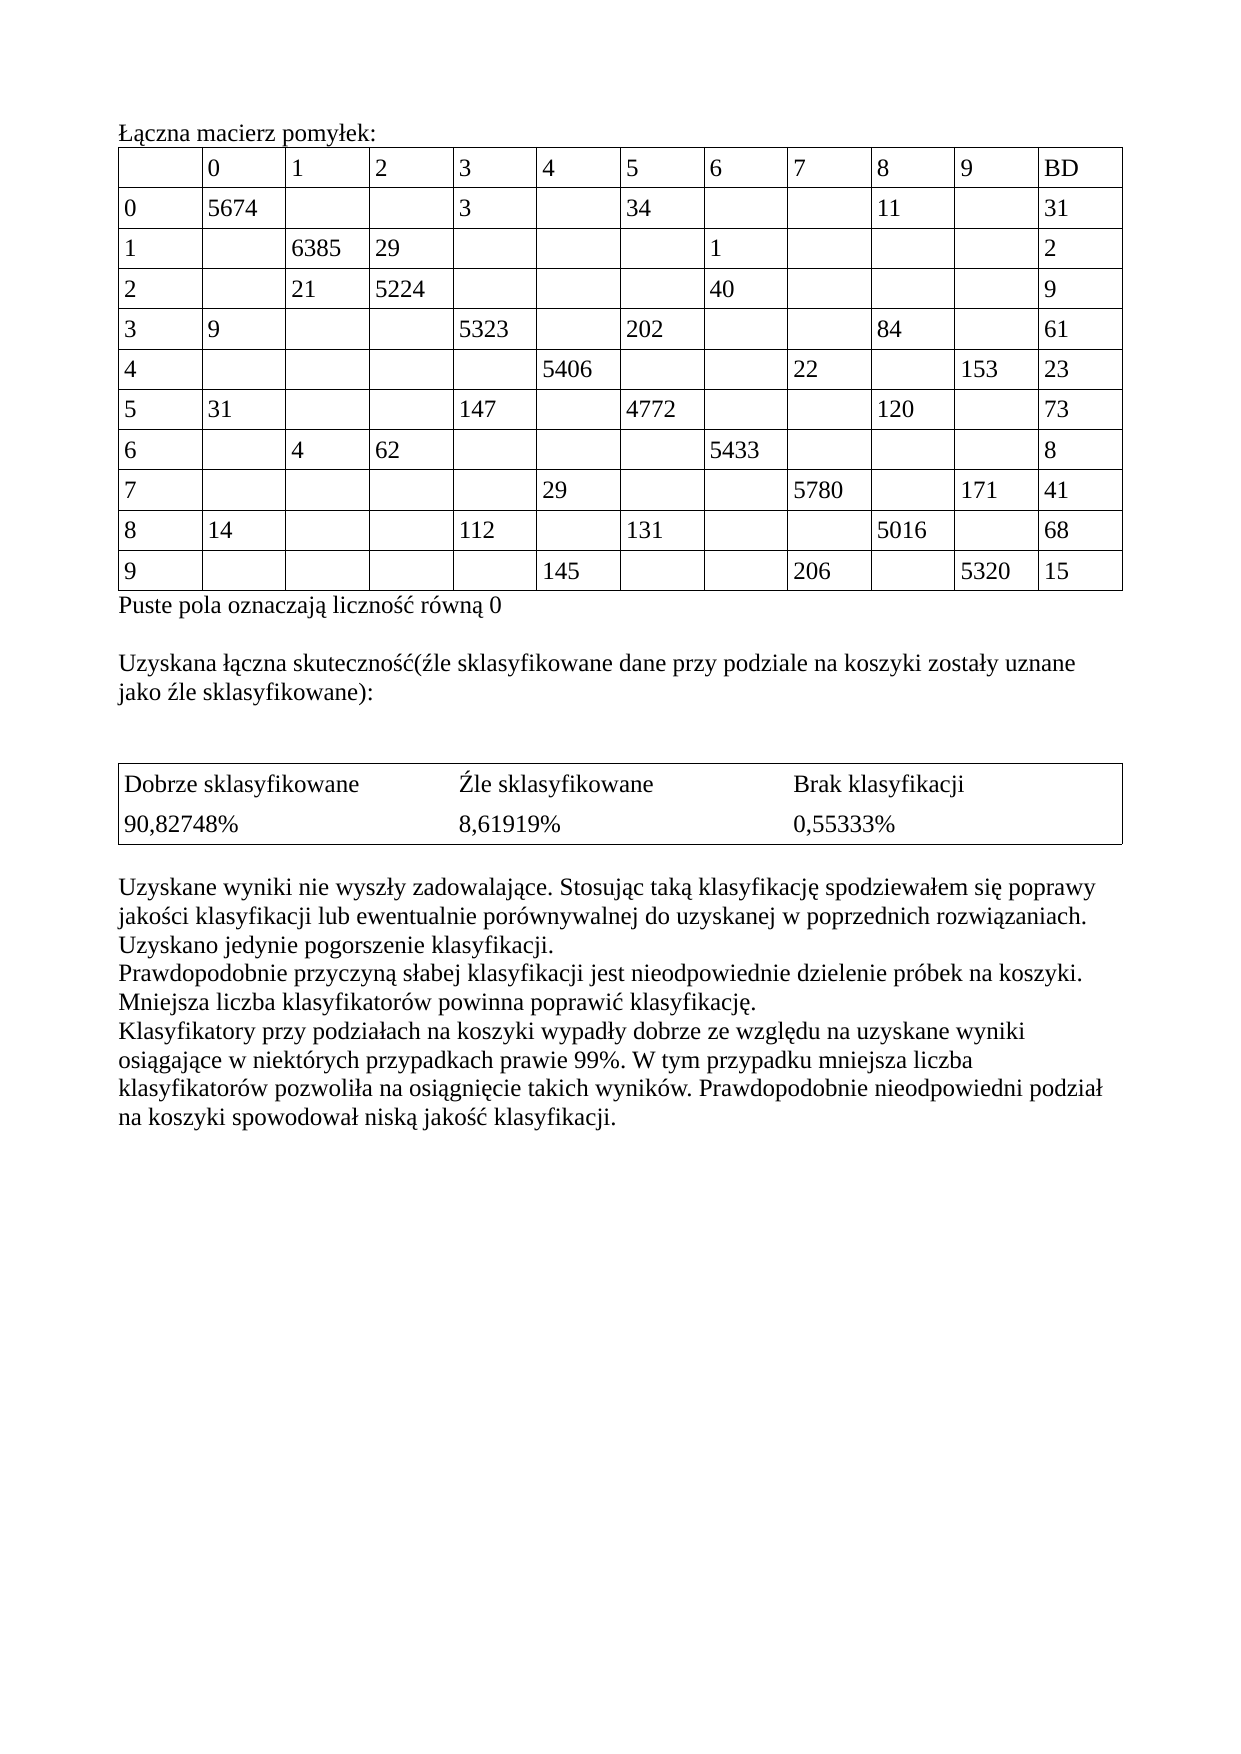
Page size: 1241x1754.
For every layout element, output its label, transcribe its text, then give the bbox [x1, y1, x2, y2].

table_cell 5320 [955, 551, 1038, 590]
table_cell 9 [1039, 269, 1122, 308]
table_cell [705, 511, 787, 550]
table_cell [788, 269, 871, 308]
table_cell 14 [203, 511, 285, 550]
table_cell 2 [1039, 229, 1122, 268]
table_cell 112 [454, 511, 536, 550]
table_cell 5406 [537, 350, 620, 389]
table_cell [286, 350, 369, 389]
table_cell 68 [1039, 511, 1122, 550]
table_cell 171 [955, 470, 1038, 510]
table_cell [621, 470, 704, 510]
table_cell [705, 350, 787, 389]
table_cell 202 [621, 309, 704, 348]
table_cell 84 [872, 309, 954, 348]
text Uzyskane wyniki nie wyszły zadowalające. Stosując taką klasyfikację spodziewałem się poprawy jakości klasyfikacji lub ewentualnie porównywalnej do uzyskanej w poprzednich rozwiązaniach. [118, 872, 1122, 930]
table_cell [370, 390, 453, 429]
table_header [119, 148, 202, 187]
table_cell 153 [955, 350, 1038, 389]
table_cell 11 [872, 188, 954, 227]
table_header 1 [286, 148, 369, 187]
table_cell 1 [119, 229, 202, 268]
table_cell 31 [203, 390, 285, 429]
table_cell 206 [788, 551, 871, 590]
table_cell [370, 470, 453, 510]
table_cell [203, 350, 285, 389]
table_cell [537, 229, 620, 268]
text Puste pola oznaczają liczność równą 0 [118, 591, 1122, 619]
table_cell 9 [119, 551, 202, 590]
table_cell 40 [705, 269, 787, 308]
table_cell [621, 350, 704, 389]
table_cell 145 [537, 551, 620, 590]
table_cell 41 [1039, 470, 1122, 510]
table_cell [955, 511, 1038, 550]
table_cell 34 [621, 188, 704, 227]
table_cell [537, 188, 620, 227]
table_header 9 [955, 148, 1038, 187]
table_cell [286, 188, 369, 227]
table_header 3 [454, 148, 536, 187]
table_header Dobrze sklasyfikowane [119, 764, 453, 803]
table_cell 131 [621, 511, 704, 550]
table_cell 8,61919% [453, 803, 787, 843]
table_cell [621, 229, 704, 268]
table_cell [955, 269, 1038, 308]
table_cell [454, 551, 536, 590]
table_cell [203, 269, 285, 308]
table_header 8 [872, 148, 954, 187]
text Uzyskana łączna skuteczność(źle sklasyfikowane dane przy podziale na koszyki zostały uznane jako źle sklasyfikowane): [118, 648, 1122, 705]
table_cell [872, 430, 954, 469]
table_cell [203, 229, 285, 268]
text Prawdopodobnie przyczyną słabej klasyfikacji jest nieodpowiednie dzielenie próbek na koszyki. Mniejsza liczba klasyfikatorów powinna poprawić klasyfikację. [118, 958, 1122, 1016]
table_cell [370, 551, 453, 590]
table_cell [705, 551, 787, 590]
table_cell [203, 430, 285, 469]
table_cell 21 [286, 269, 369, 308]
table_cell 61 [1039, 309, 1122, 348]
table_cell [621, 430, 704, 469]
table_header 5 [621, 148, 704, 187]
table_cell 4 [119, 350, 202, 389]
table_cell [286, 551, 369, 590]
table_cell [705, 470, 787, 510]
table_cell 22 [788, 350, 871, 389]
table_header 6 [705, 148, 787, 187]
table_cell 7 [119, 470, 202, 510]
table_cell [621, 551, 704, 590]
table_cell 29 [537, 470, 620, 510]
table_cell 120 [872, 390, 954, 429]
table_cell 31 [1039, 188, 1122, 227]
table_cell [370, 188, 453, 227]
table_cell 5224 [370, 269, 453, 308]
table_cell 5016 [872, 511, 954, 550]
table_cell [705, 309, 787, 348]
table_cell 2 [119, 269, 202, 308]
table_header 0 [203, 148, 285, 187]
table_cell [788, 511, 871, 550]
table_cell [286, 309, 369, 348]
table_cell [286, 511, 369, 550]
table_cell [872, 551, 954, 590]
table_cell 3 [119, 309, 202, 348]
table_cell 5 [119, 390, 202, 429]
table_cell 0,55333% [788, 803, 1122, 843]
table_cell 5780 [788, 470, 871, 510]
table_cell 62 [370, 430, 453, 469]
table_cell 15 [1039, 551, 1122, 590]
table_cell 4 [286, 430, 369, 469]
table_cell [454, 269, 536, 308]
table_cell [454, 229, 536, 268]
table_cell 5674 [203, 188, 285, 227]
table_cell [788, 430, 871, 469]
text Uzyskano jedynie pogorszenie klasyfikacji. [118, 930, 1122, 958]
table_cell [705, 390, 787, 429]
table_cell 5323 [454, 309, 536, 348]
table_cell [788, 390, 871, 429]
table_header Źle sklasyfikowane [453, 764, 787, 803]
table_cell [872, 229, 954, 268]
table_cell 3 [454, 188, 536, 227]
table_cell [955, 309, 1038, 348]
table_cell 6 [119, 430, 202, 469]
table_cell 90,82748% [119, 803, 453, 843]
table_cell 5433 [705, 430, 787, 469]
table_cell 73 [1039, 390, 1122, 429]
table_cell [203, 551, 285, 590]
table_cell [203, 470, 285, 510]
table_cell [955, 390, 1038, 429]
table_cell [788, 229, 871, 268]
table_cell [454, 350, 536, 389]
table_cell [370, 511, 453, 550]
table_header 7 [788, 148, 871, 187]
table_cell [370, 309, 453, 348]
table_cell [537, 511, 620, 550]
table_cell [788, 188, 871, 227]
table_cell [955, 188, 1038, 227]
text Łączna macierz pomyłek: [118, 118, 1122, 147]
table_cell [872, 269, 954, 308]
table_cell [370, 350, 453, 389]
table_cell [286, 470, 369, 510]
table_header BD [1039, 148, 1122, 187]
table_header 2 [370, 148, 453, 187]
table_cell 23 [1039, 350, 1122, 389]
table_cell [286, 390, 369, 429]
table_cell [621, 269, 704, 308]
table_cell [537, 390, 620, 429]
table_cell 29 [370, 229, 453, 268]
table_cell 8 [119, 511, 202, 550]
table_cell [872, 350, 954, 389]
table_cell [872, 470, 954, 510]
text Klasyfikatory przy podziałach na koszyki wypadły dobrze ze względu na uzyskane wyniki osiągające w niektórych przypadkach prawie 99%. W tym przypadku mniejsza liczba klasyfikatorów pozwoliła na osiągnięcie takich wyników. Prawdopodobnie nieodpowiedni podział na koszyki spowodował niską jakość klasyfikacji. [118, 1016, 1122, 1131]
table_cell [454, 430, 536, 469]
table_cell [788, 309, 871, 348]
table_cell [955, 430, 1038, 469]
table_header Brak klasyfikacji [788, 764, 1122, 803]
table_cell [705, 188, 787, 227]
table_cell 8 [1039, 430, 1122, 469]
table_cell 147 [454, 390, 536, 429]
table_cell [537, 430, 620, 469]
table_cell [537, 309, 620, 348]
table_cell 6385 [286, 229, 369, 268]
table_header 4 [537, 148, 620, 187]
table_cell [454, 470, 536, 510]
table_cell [955, 229, 1038, 268]
table_cell 1 [705, 229, 787, 268]
table_cell 9 [203, 309, 285, 348]
table_cell 4772 [621, 390, 704, 429]
table_cell 0 [119, 188, 202, 227]
table_cell [537, 269, 620, 308]
